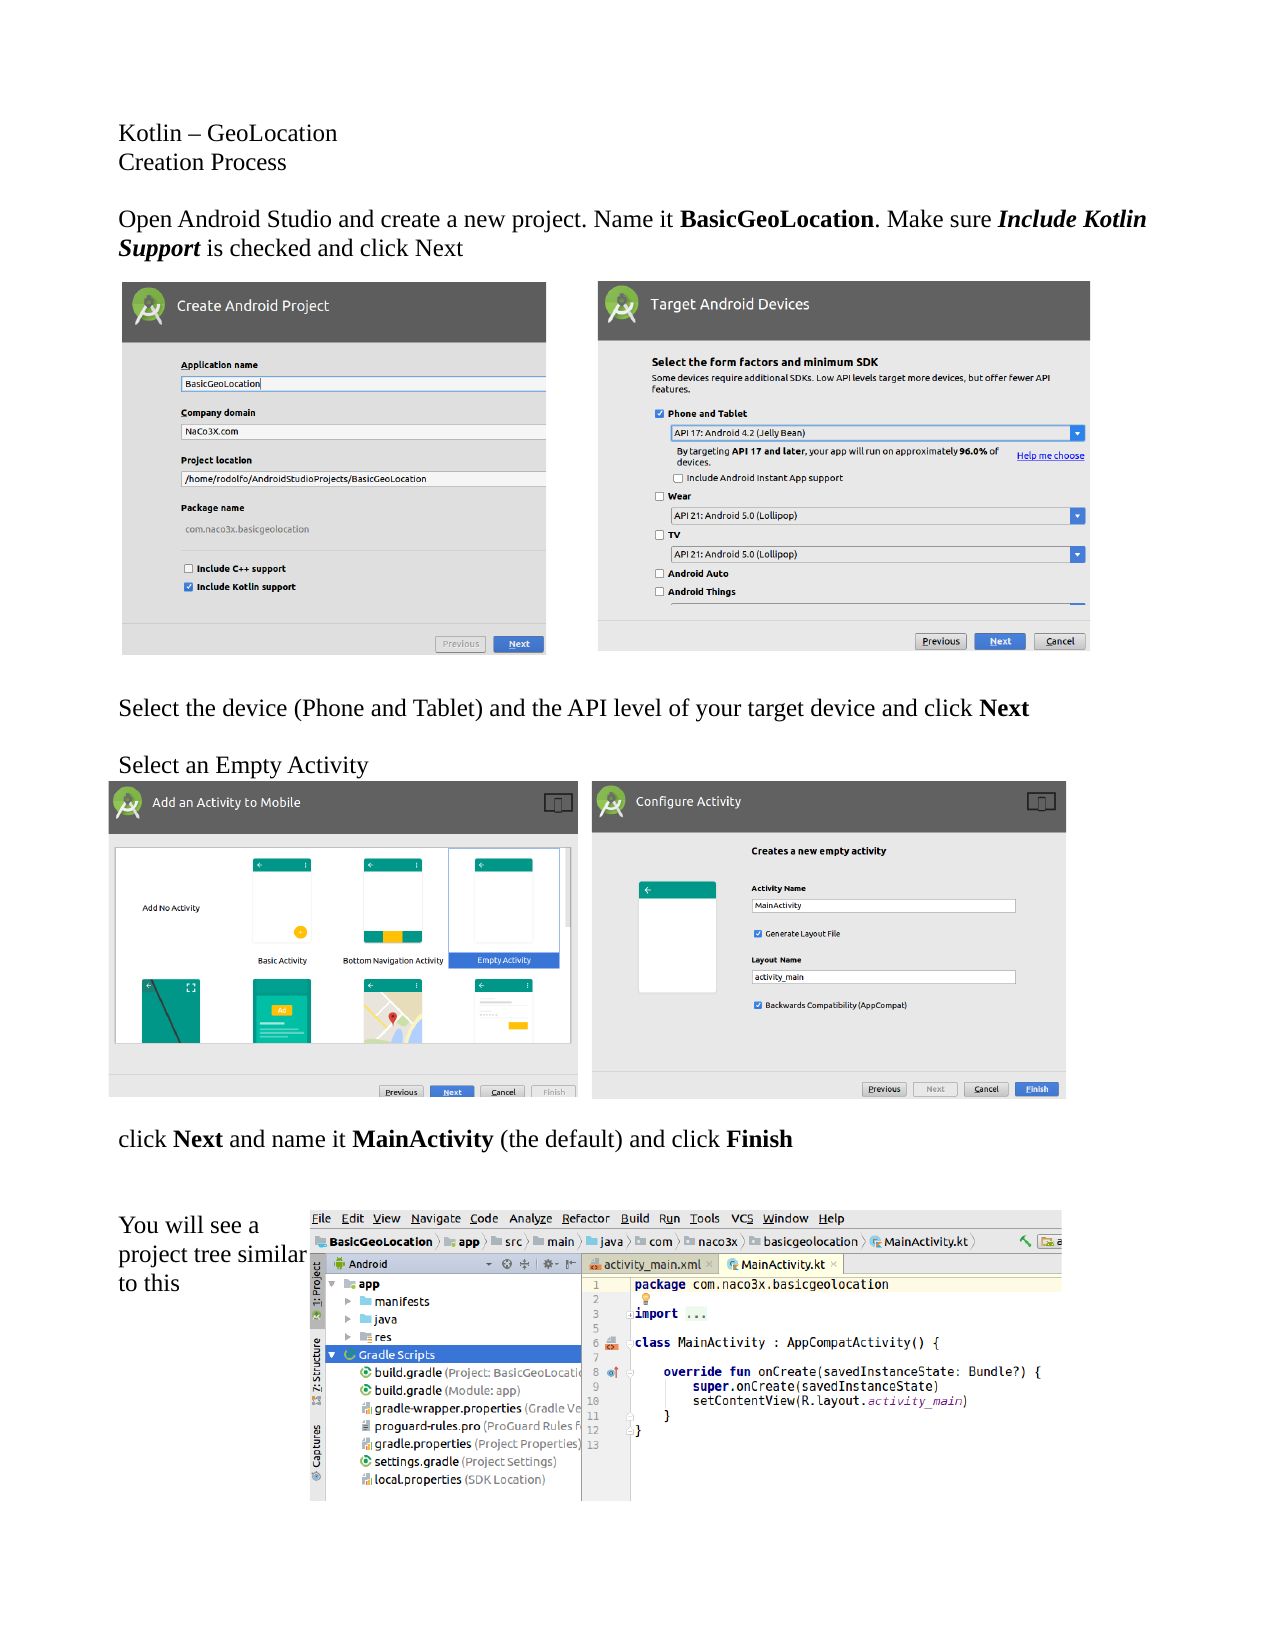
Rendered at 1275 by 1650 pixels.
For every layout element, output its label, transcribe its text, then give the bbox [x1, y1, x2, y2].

text Open Android Studio and create a new project. Name it BasicGeoLocation. Make sure Include Kotlin Support is checked and click Next [118, 204, 1157, 262]
picture [309, 1210, 1062, 1501]
text Select the device (Phone and Tablet) and the API level of your target device and click Next [118, 693, 1157, 722]
picture [597, 281, 1091, 651]
text click Next and name it MainActivity (the default) and click Finish [118, 1009, 1157, 1153]
text [1062, 1211, 1157, 1297]
text You will see a project tree similar to this [118, 1211, 309, 1297]
picture [591, 781, 1067, 1099]
picture [122, 282, 547, 655]
text Select an Empty Activity [118, 751, 1157, 779]
picture [108, 781, 578, 1097]
text Kotlin – GeoLocation [118, 118, 1157, 147]
text Creation Process [118, 147, 1157, 176]
